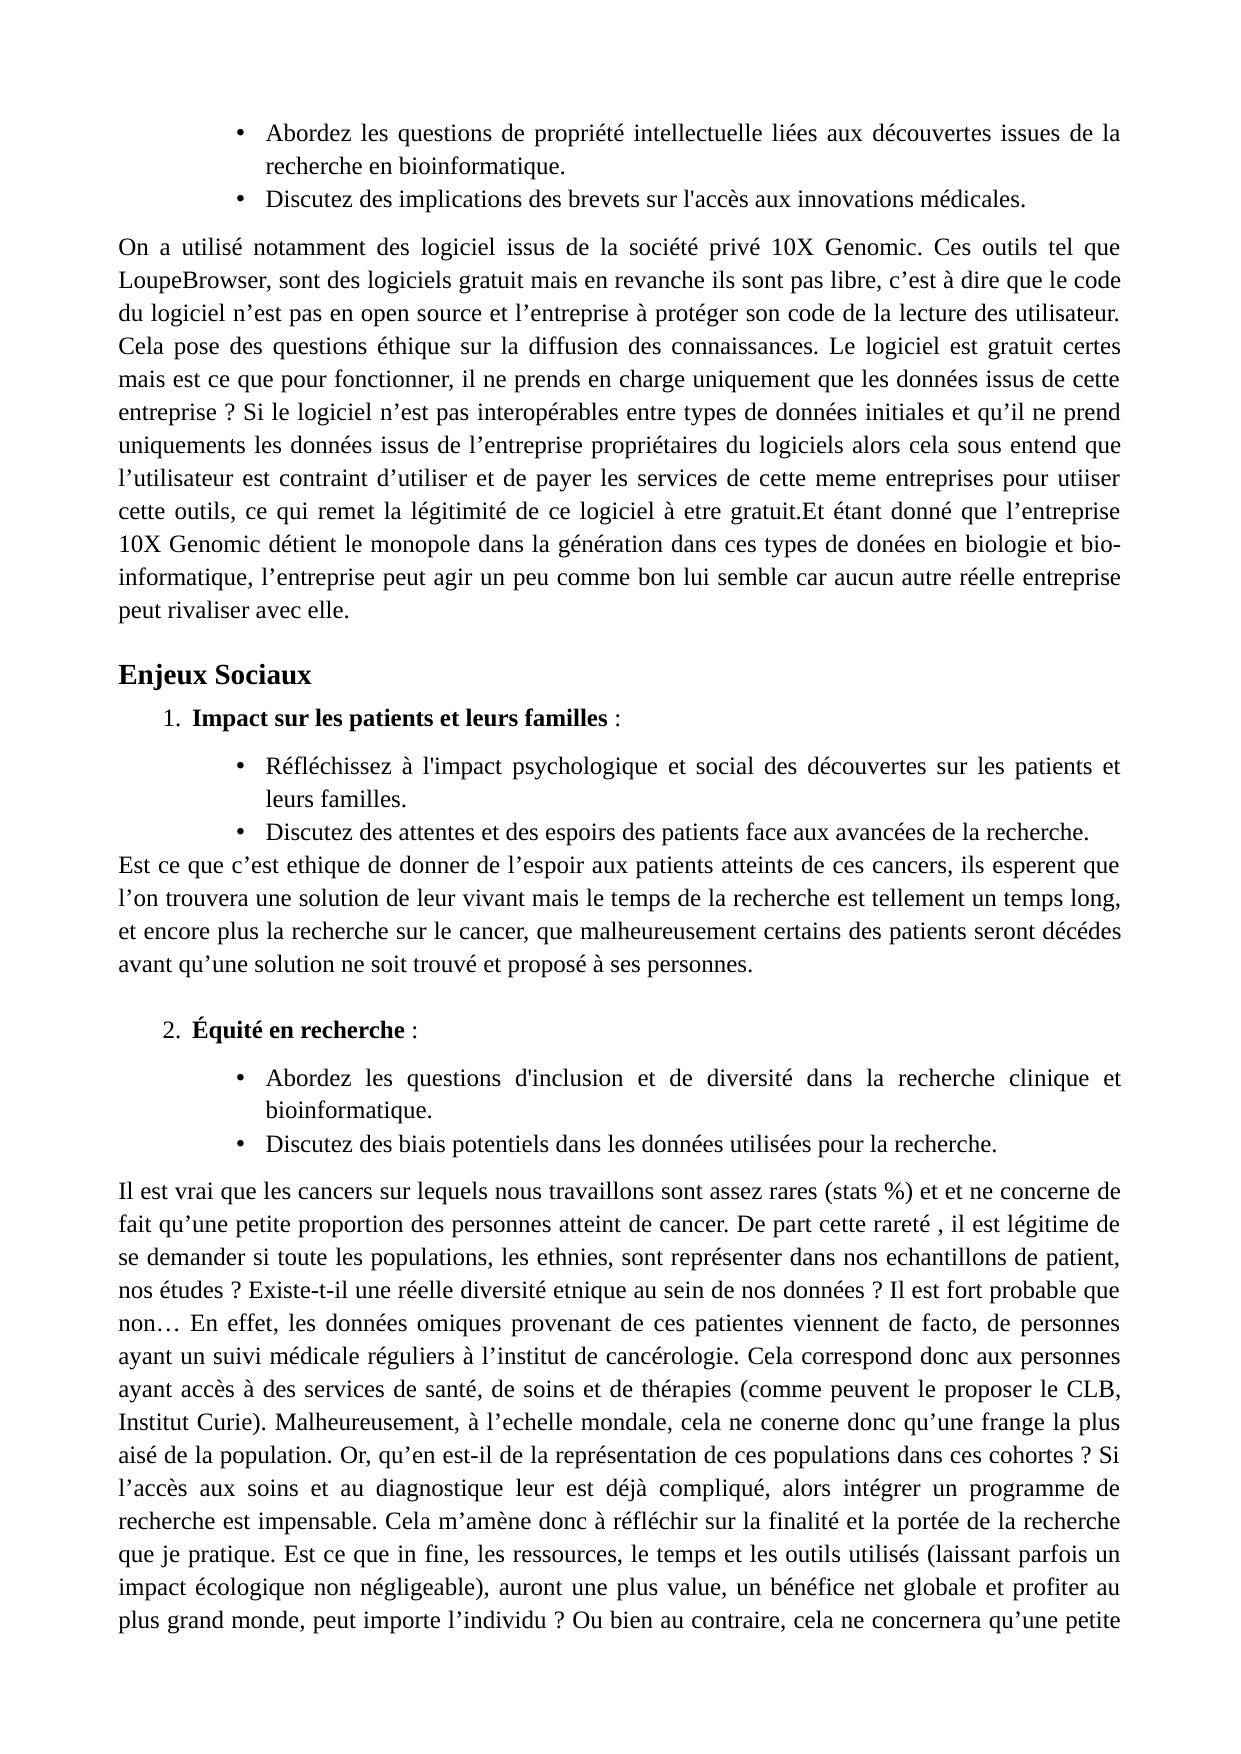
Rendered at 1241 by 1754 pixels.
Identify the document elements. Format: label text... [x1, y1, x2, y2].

list Discutez des implications des brevets sur l'accès aux innovations médicales. [236, 184, 1122, 213]
list Impact sur les patients et leurs familles : [162, 703, 1122, 732]
list Abordez les questions de propriété intellectuelle liées aux découvertes issues de la recherche en bioinformatique. [236, 118, 1122, 180]
text On a utilisé notamment des logiciel issus de la société privé 10X Genomic. Ces outils tel que LoupeBrowser, sont des logiciels gratuit mais en revanche ils sont pas libre, c’est à dire que le code du logiciel n’est pas en open source et l’entreprise à protéger son code de la lecture des utilisateur. Cela pose des questions éthique sur la diffusion des connaissances. Le logiciel est gratuit certes mais est ce que pour fonctionner, il ne prends en charge uniquement que les données issus de cette entreprise ? Si le logiciel n’est pas interopérables entre types de données initiales et qu’il ne prend uniquements les données issus de l’entreprise propriétaires du logiciels alors cela sous entend que l’utilisateur est contraint d’utiliser et de payer les services de cette meme entreprises pour utiiser cette outils, ce qui remet la légitimité de ce logiciel à etre gratuit.Et étant donné que l’entreprise 10X Genomic détient le monopole dans la génération dans ces types de donées en biologie et bio-informatique, l’entreprise peut agir un peu comme bon lui semble car aucun autre réelle entreprise peut rivaliser avec elle. [118, 232, 1122, 624]
text Il est vrai que les cancers sur lequels nous travaillons sont assez rares (stats %) et et ne concerne de fait qu’une petite proportion des personnes atteint de cancer. De part cette rareté , il est légitime de se demander si toute les populations, les ethnies, sont représenter dans nos echantillons de patient, nos études ? Existe-t-il une réelle diversité etnique au sein de nos données ? Il est fort probable que non… En effet, les données omiques provenant de ces patientes viennent de facto, de personnes ayant un suivi médicale réguliers à l’institut de cancérologie. Cela correspond donc aux personnes ayant accès à des services de santé, de soins et de thérapies (comme peuvent le proposer le CLB, Institut Curie). Malheureusement, à l’echelle mondale, cela ne conerne donc qu’une frange la plus aisé de la population. Or, qu’en est-il de la représentation de ces populations dans ces cohortes ? Si l’accès aux soins et au diagnostique leur est déjà compliqué, alors intégrer un programme de recherche est impensable. Cela m’amène donc à réfléchir sur la finalité et la portée de la recherche que je pratique. Est ce que in fine, les ressources, le temps et les outils utilisés (laissant parfois un impact écologique non négligeable), auront une plus value, un bénéfice net globale et profiter au plus grand monde, peut importe l’individu ? Ou bien au contraire, cela ne concernera qu’une petite [118, 1176, 1122, 1634]
list Discutez des biais potentiels dans les données utilisées pour la recherche. [236, 1129, 1122, 1157]
list Équité en recherche : [162, 1015, 1122, 1044]
list Discutez des attentes et des espoirs des patients face aux avancées de la recherche. [236, 817, 1122, 846]
subtitle Enjeux Sociaux [118, 657, 1122, 691]
list Abordez les questions d'inclusion et de diversité dans la recherche clinique et bioinformatique. [236, 1063, 1122, 1124]
text Est ce que c’est ethique de donner de l’espoir aux patients atteints de ces cancers, ils esperent que l’on trouvera une solution de leur vivant mais le temps de la recherche est tellement un temps long, et encore plus la recherche sur le cancer, que malheureusement certains des patients seront décédes avant qu’une solution ne soit trouvé et proposé à ses personnes. [118, 850, 1122, 978]
list Réfléchissez à l'impact psychologique et social des découvertes sur les patients et leurs familles. [236, 751, 1122, 813]
